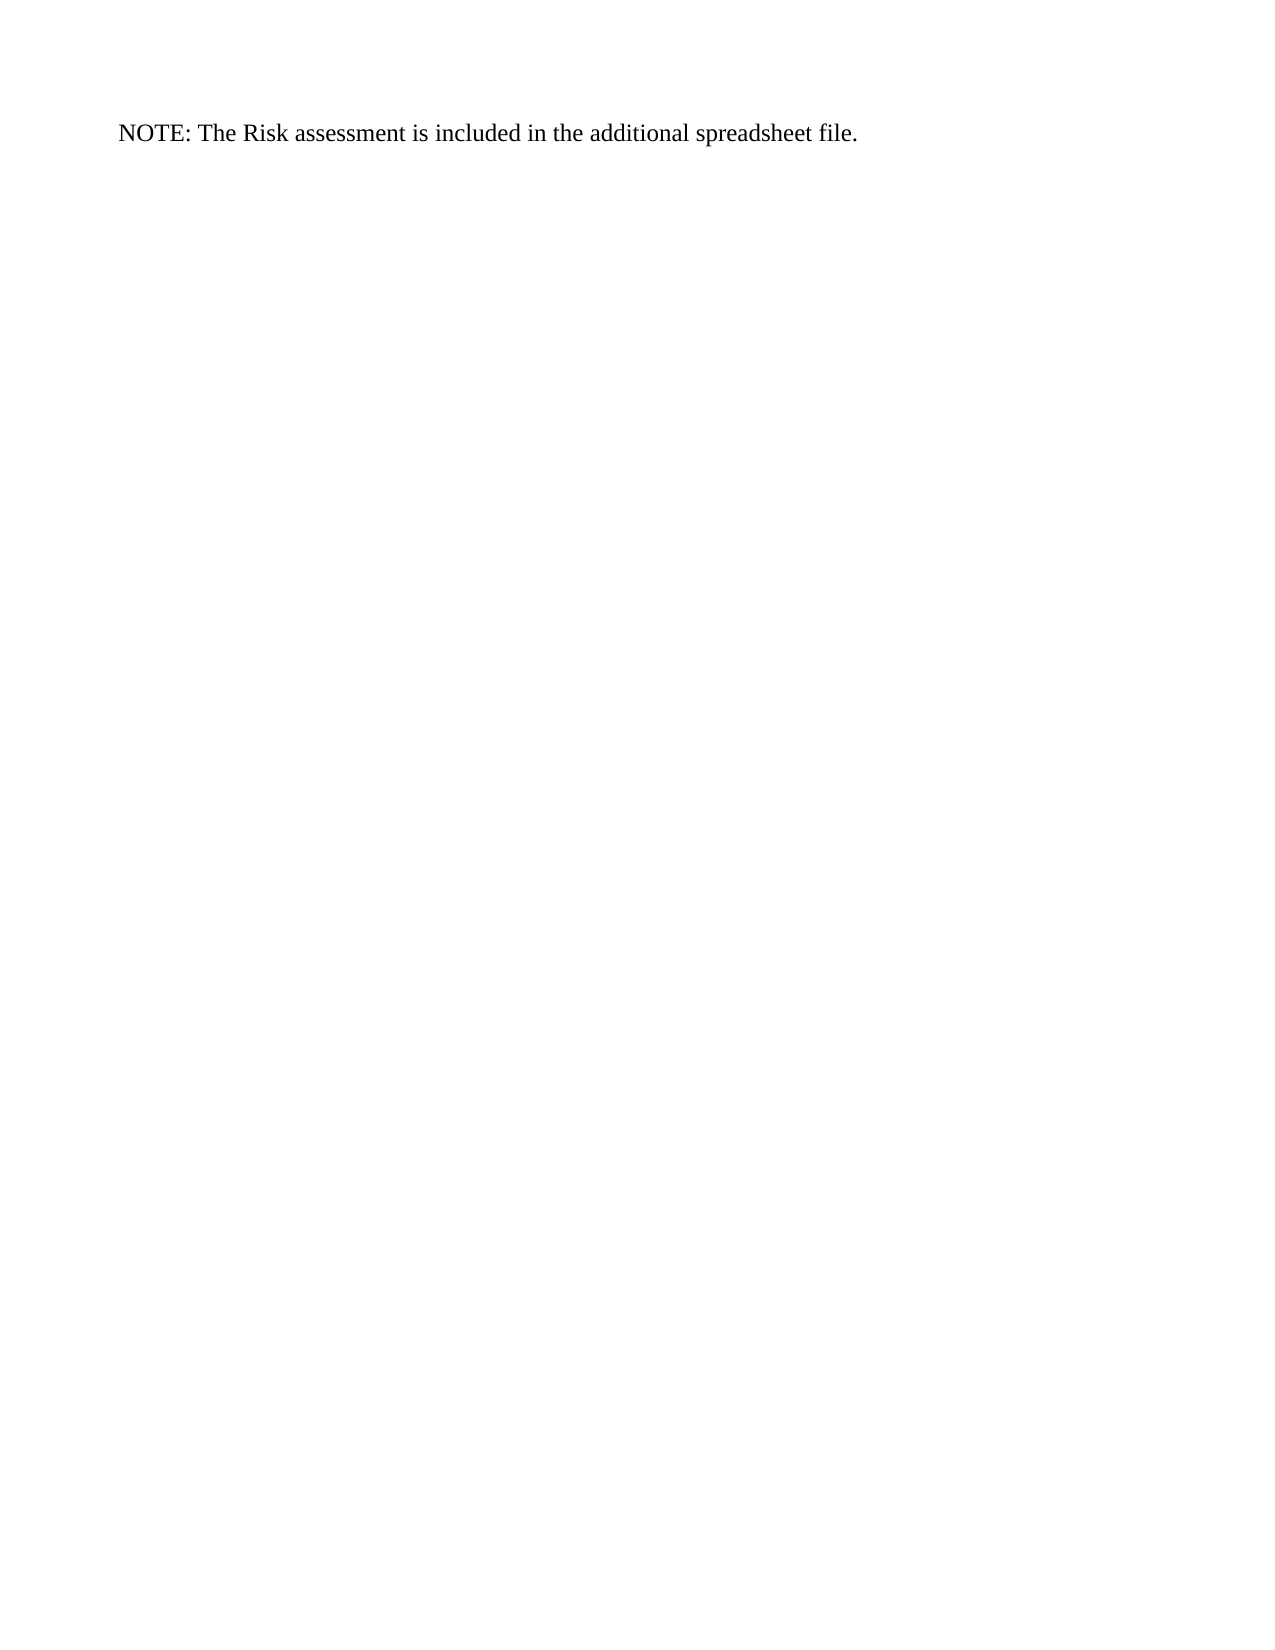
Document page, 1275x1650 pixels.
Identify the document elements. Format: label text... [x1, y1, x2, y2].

text NOTE: The Risk assessment is included in the additional spreadsheet file. [118, 118, 1157, 147]
